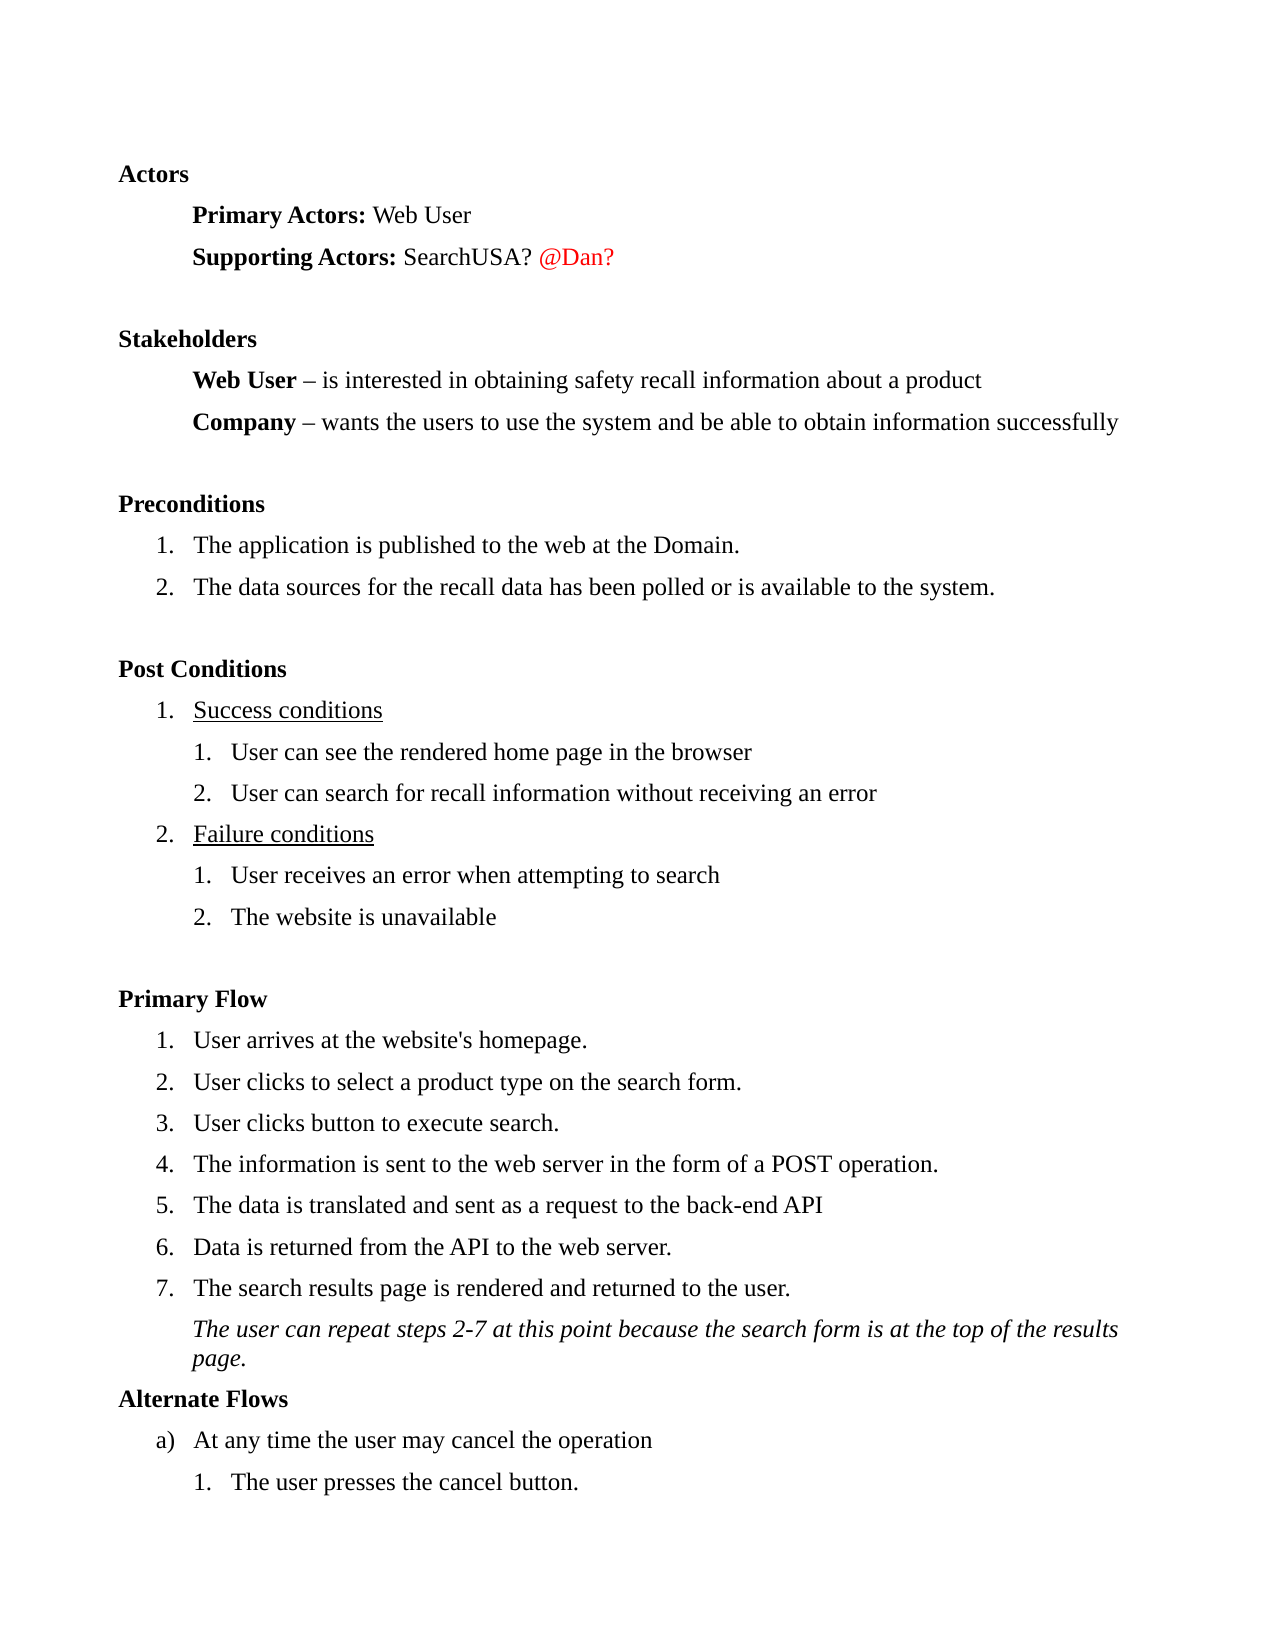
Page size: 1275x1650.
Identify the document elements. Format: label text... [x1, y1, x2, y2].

text Actors [118, 159, 1157, 188]
list User receives an error when attempting to search [193, 861, 1157, 889]
text Web User – is interested in obtaining safety recall information about a product [118, 366, 1157, 394]
list User clicks to select a product type on the search form. [156, 1067, 1157, 1096]
text Preconditions [118, 489, 1157, 518]
text Company – wants the users to use the system and be able to obtain information successfully [118, 407, 1157, 436]
list User arrives at the website's homepage. [156, 1026, 1157, 1054]
text Supporting Actors: SearchUSA? @Dan? [118, 242, 1157, 271]
list The data sources for the recall data has been polled or is available to the system. [156, 572, 1157, 601]
list The website is unavailable [193, 902, 1157, 931]
list User can see the rendered home page in the browser [193, 737, 1157, 766]
text Primary Flow [118, 984, 1157, 1013]
text Alternate Flows [118, 1384, 1157, 1413]
list Failure conditions [156, 819, 1157, 848]
text The user can repeat steps 2-7 at this point because the search form is at the top of the results page. [192, 1314, 1157, 1372]
list The application is published to the web at the Domain. [156, 531, 1157, 559]
list User clicks button to execute search. [156, 1108, 1157, 1137]
list Success conditions [156, 696, 1157, 724]
text Post Conditions [118, 654, 1157, 683]
list User can search for recall information without receiving an error [193, 778, 1157, 807]
text Stakeholders [118, 324, 1157, 353]
list The user presses the cancel button. [193, 1467, 1157, 1496]
list The data is translated and sent as a request to the back-end API [156, 1191, 1157, 1219]
list The search results page is rendered and returned to the user. [156, 1273, 1157, 1302]
list Data is returned from the API to the web server. [156, 1232, 1157, 1261]
list The information is sent to the web server in the form of a POST operation. [156, 1149, 1157, 1178]
list At any time the user may cancel the operation [156, 1426, 1157, 1454]
text Primary Actors: Web User [118, 201, 1157, 229]
